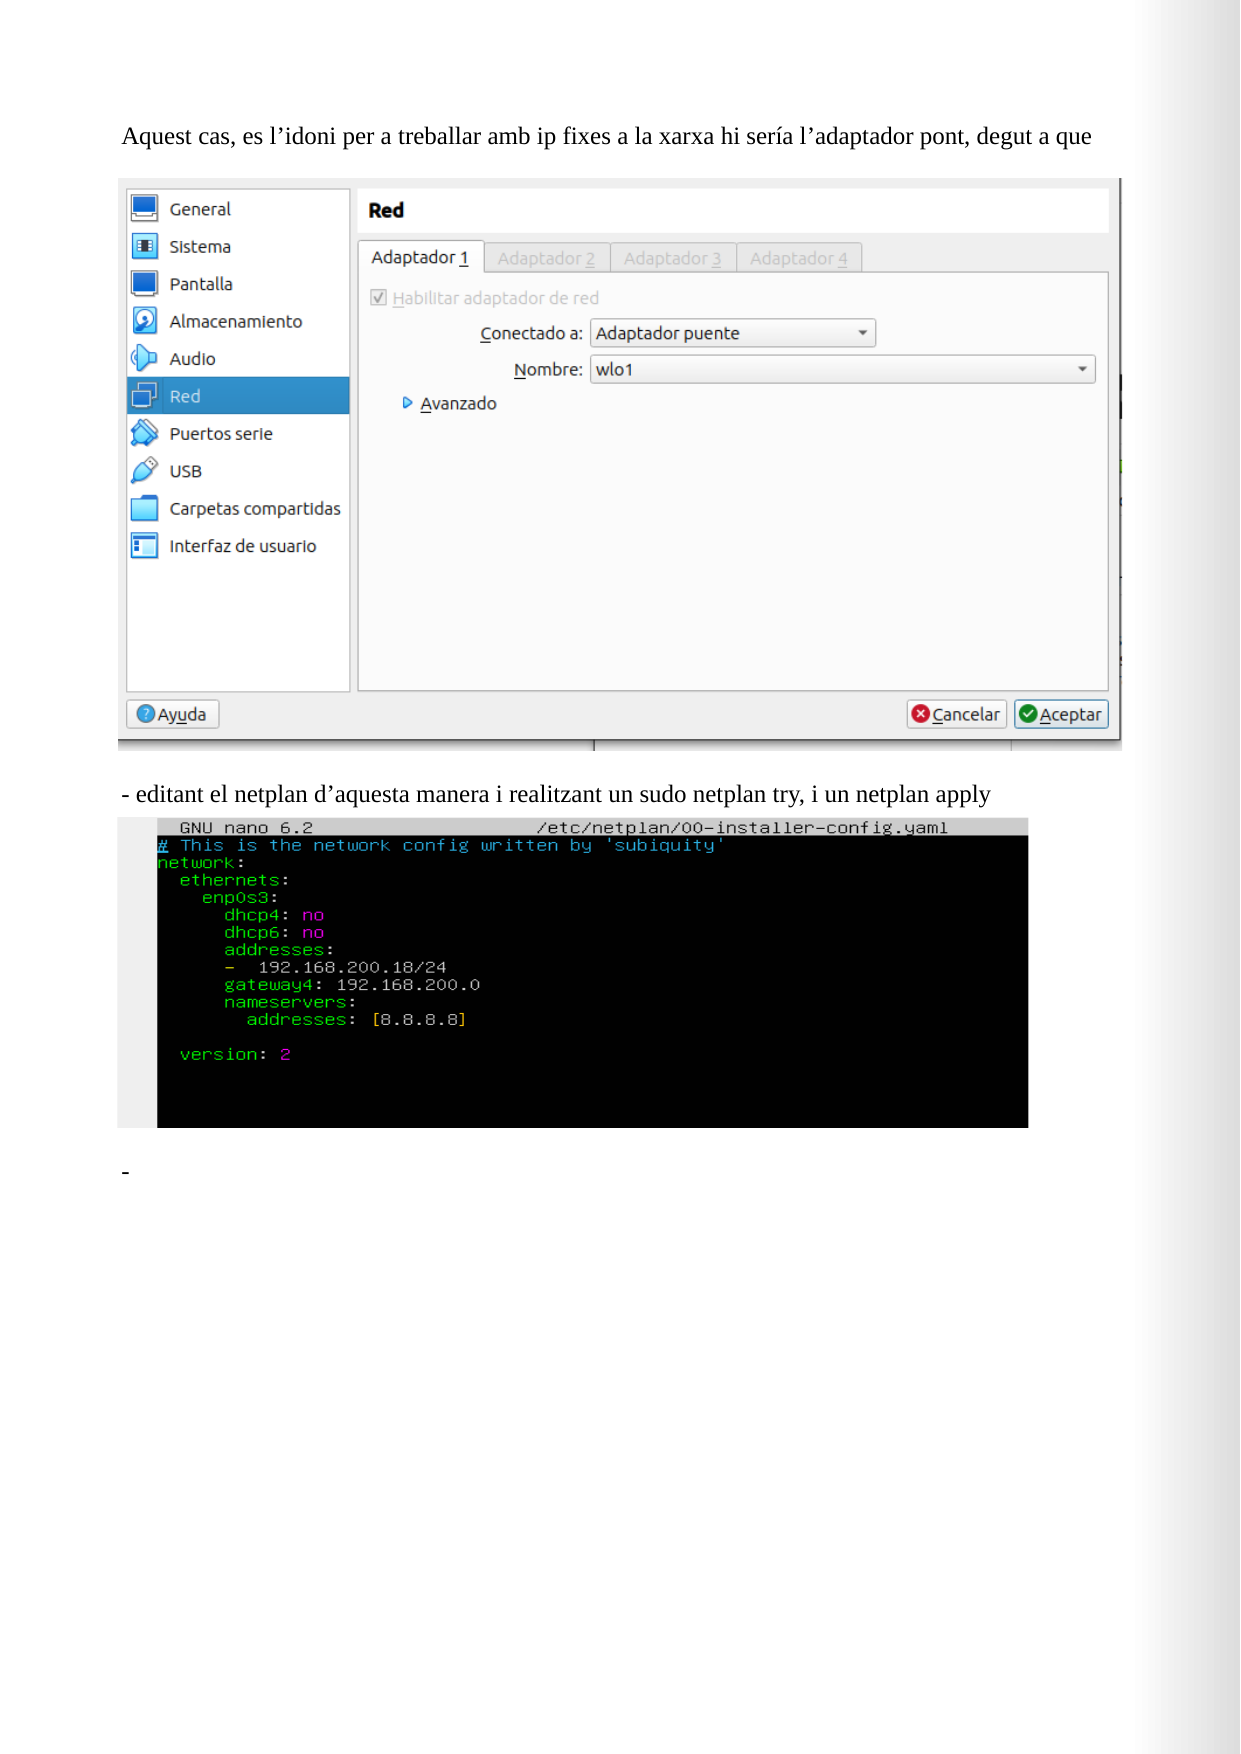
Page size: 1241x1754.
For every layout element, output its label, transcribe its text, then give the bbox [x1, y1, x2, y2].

picture [118, 178, 1123, 751]
text Aquest cas, es l’idoni per a treballar amb ip fixes a la xarxa hi sería l’adaptador pont, degut a que [121, 121, 1119, 150]
picture [117, 817, 1029, 1128]
text - [121, 1156, 1119, 1185]
text - editant el netplan d’aquesta manera i realitzant un sudo netplan try, i un netplan apply [121, 779, 1119, 808]
